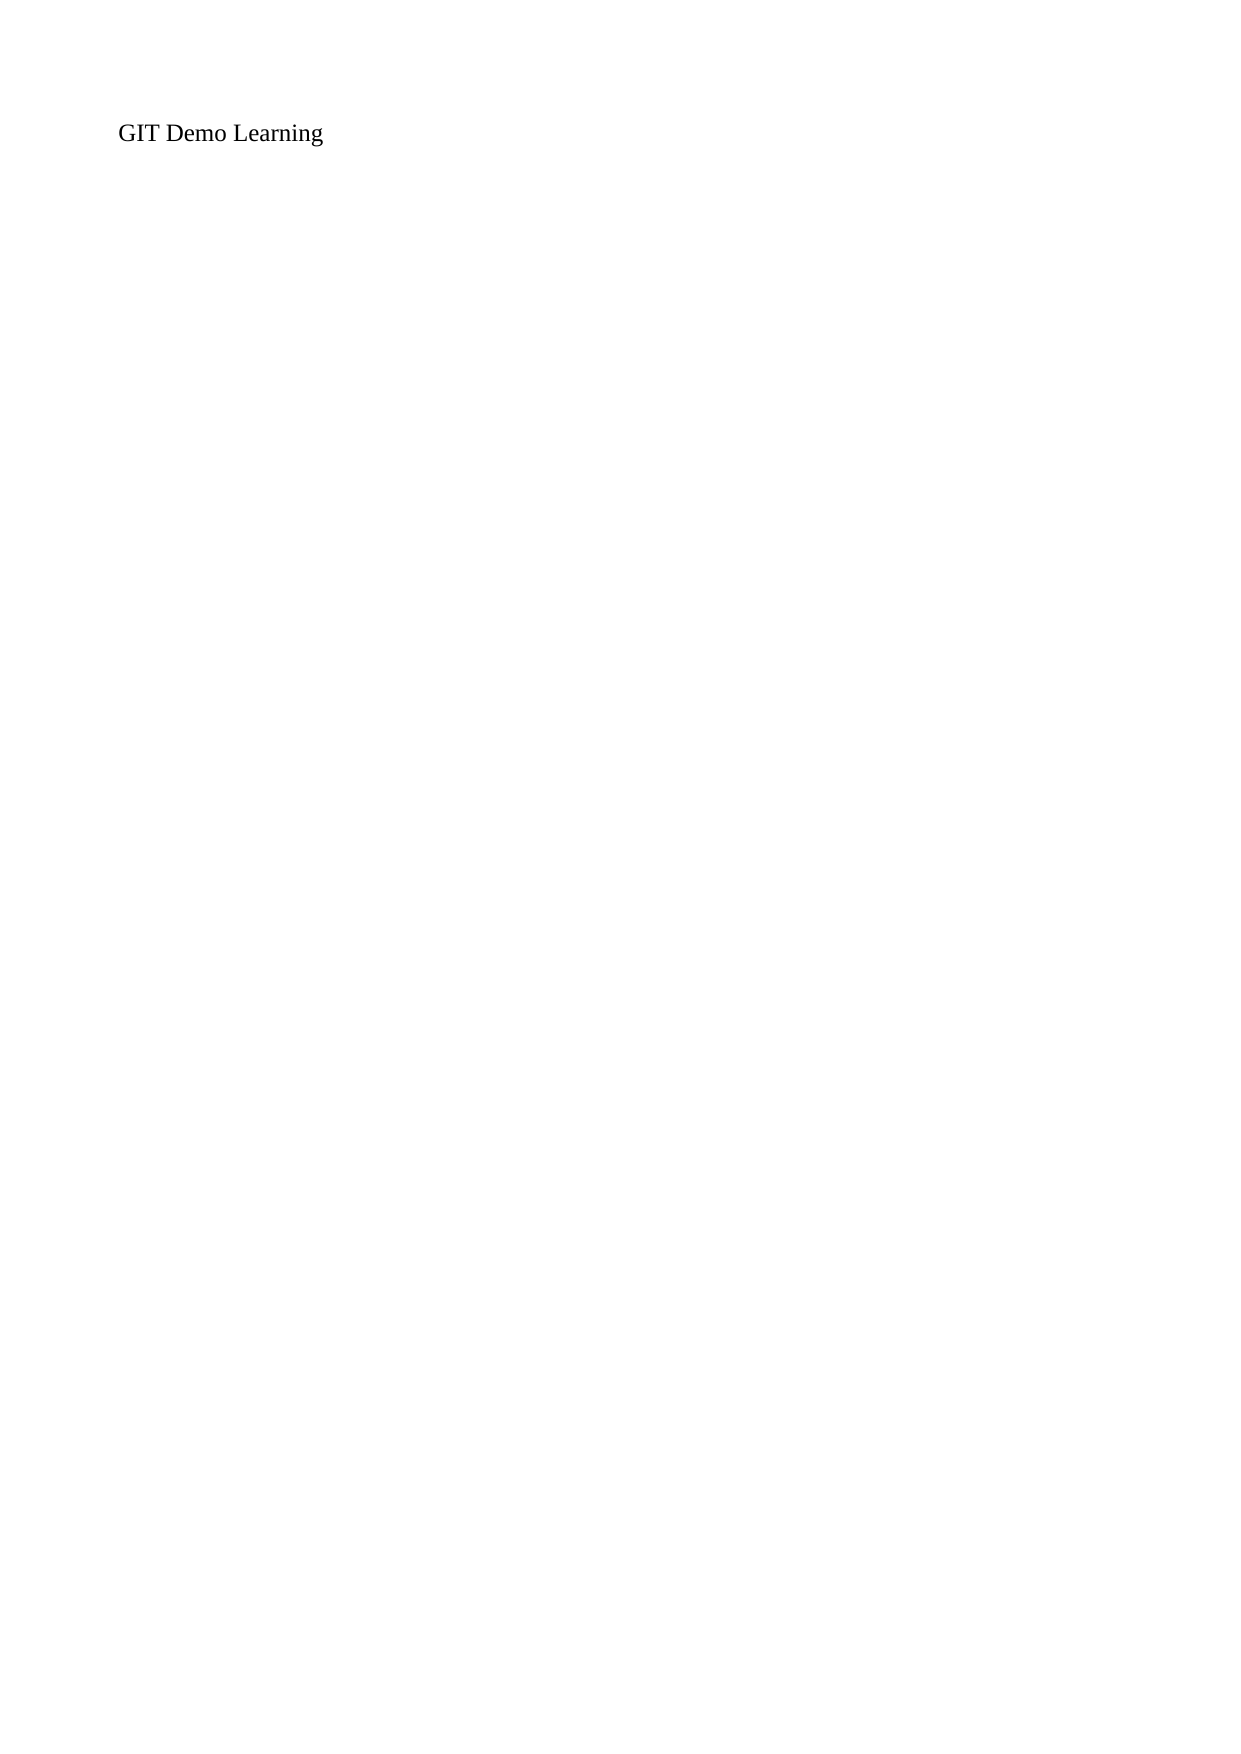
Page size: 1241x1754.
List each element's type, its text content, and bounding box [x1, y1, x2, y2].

text GIT Demo Learning [118, 118, 1122, 147]
